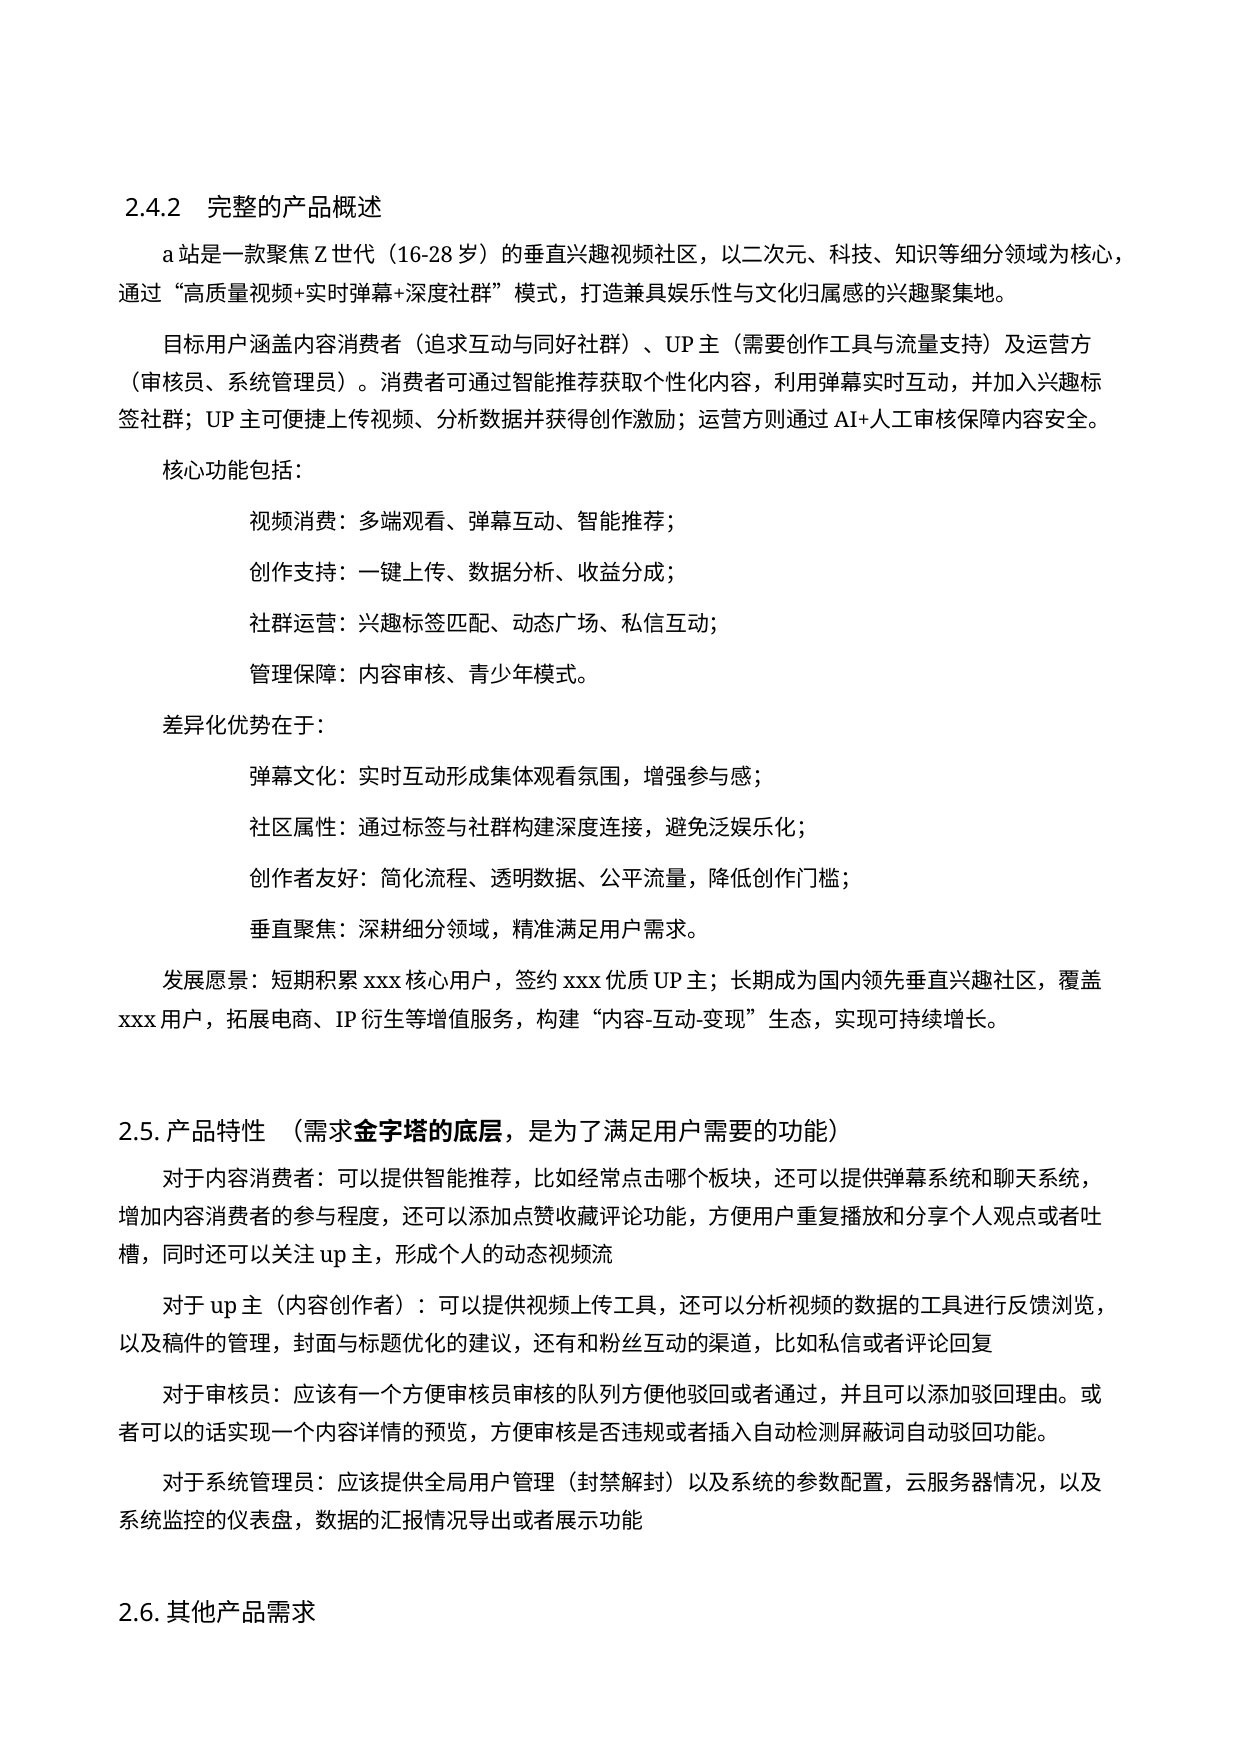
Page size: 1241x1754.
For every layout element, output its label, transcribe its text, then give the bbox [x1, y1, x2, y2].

text 创作支持：一键上传、数据分析、收益分成； [118, 555, 1122, 587]
text a站是一款聚焦Z世代（16-28岁）的垂直兴趣视频社区，以二次元、科技、知识等细分领域为核心，通过“高质量视频+实时弹幕+深度社群”模式，打造兼具娱乐性与文化归属感的兴趣聚集地。 [118, 237, 1122, 307]
text 核心功能包括： [118, 453, 1122, 485]
text 发展愿景：短期积累xxx核心用户，签约xxx优质UP主；长期成为国内领先垂直兴趣社区，覆盖xxx用户，拓展电商、IP衍生等增值服务，构建“内容-互动-变现”生态，实现可持续增长。 [118, 963, 1122, 1033]
text 差异化优势在于： [118, 708, 1122, 740]
subtitle 完整的产品概述 [118, 188, 1122, 224]
text 视频消费：多端观看、弹幕互动、智能推荐； [118, 504, 1122, 536]
text 社群运营：兴趣标签匹配、动态广场、私信互动； [118, 606, 1122, 638]
text 对于up主（内容创作者）：可以提供视频上传工具，还可以分析视频的数据的工具进行反馈浏览，以及稿件的管理，封面与标题优化的建议，还有和粉丝互动的渠道，比如私信或者评论回复 [118, 1288, 1122, 1357]
subtitle 其他产品需求 [118, 1593, 1122, 1629]
text 目标用户涵盖内容消费者（追求互动与同好社群）、UP主（需要创作工具与流量支持）及运营方（审核员、系统管理员）。消费者可通过智能推荐获取个性化内容，利用弹幕实时互动，并加入兴趣标签社群；UP主可便捷上传视频、分析数据并获得创作激励；运营方则通过AI+人工审核保障内容安全。 [118, 327, 1122, 434]
subtitle 产品特性 （需求金字塔的底层，是为了满足用户需要的功能） [118, 1111, 1122, 1147]
text 对于内容消费者：可以提供智能推荐，比如经常点击哪个板块，还可以提供弹幕系统和聊天系统，增加内容消费者的参与程度，还可以添加点赞收藏评论功能，方便用户重复播放和分享个人观点或者吐槽，同时还可以关注up主，形成个人的动态视频流 [118, 1161, 1122, 1268]
text 对于审核员：应该有一个方便审核员审核的队列方便他驳回或者通过，并且可以添加驳回理由。或者可以的话实现一个内容详情的预览，方便审核是否违规或者插入自动检测屏蔽词自动驳回功能。 [118, 1377, 1122, 1446]
text 对于系统管理员：应该提供全局用户管理（封禁解封）以及系统的参数配置，云服务器情况，以及系统监控的仪表盘，数据的汇报情况导出或者展示功能 [118, 1465, 1122, 1535]
text 垂直聚焦：深耕细分领域，精准满足用户需求。 [118, 912, 1122, 944]
text 创作者友好：简化流程、透明数据、公平流量，降低创作门槛； [118, 861, 1122, 893]
text 管理保障：内容审核、青少年模式。 [118, 657, 1122, 689]
text 弹幕文化：实时互动形成集体观看氛围，增强参与感； [118, 759, 1122, 791]
text 社区属性：通过标签与社群构建深度连接，避免泛娱乐化； [118, 810, 1122, 842]
